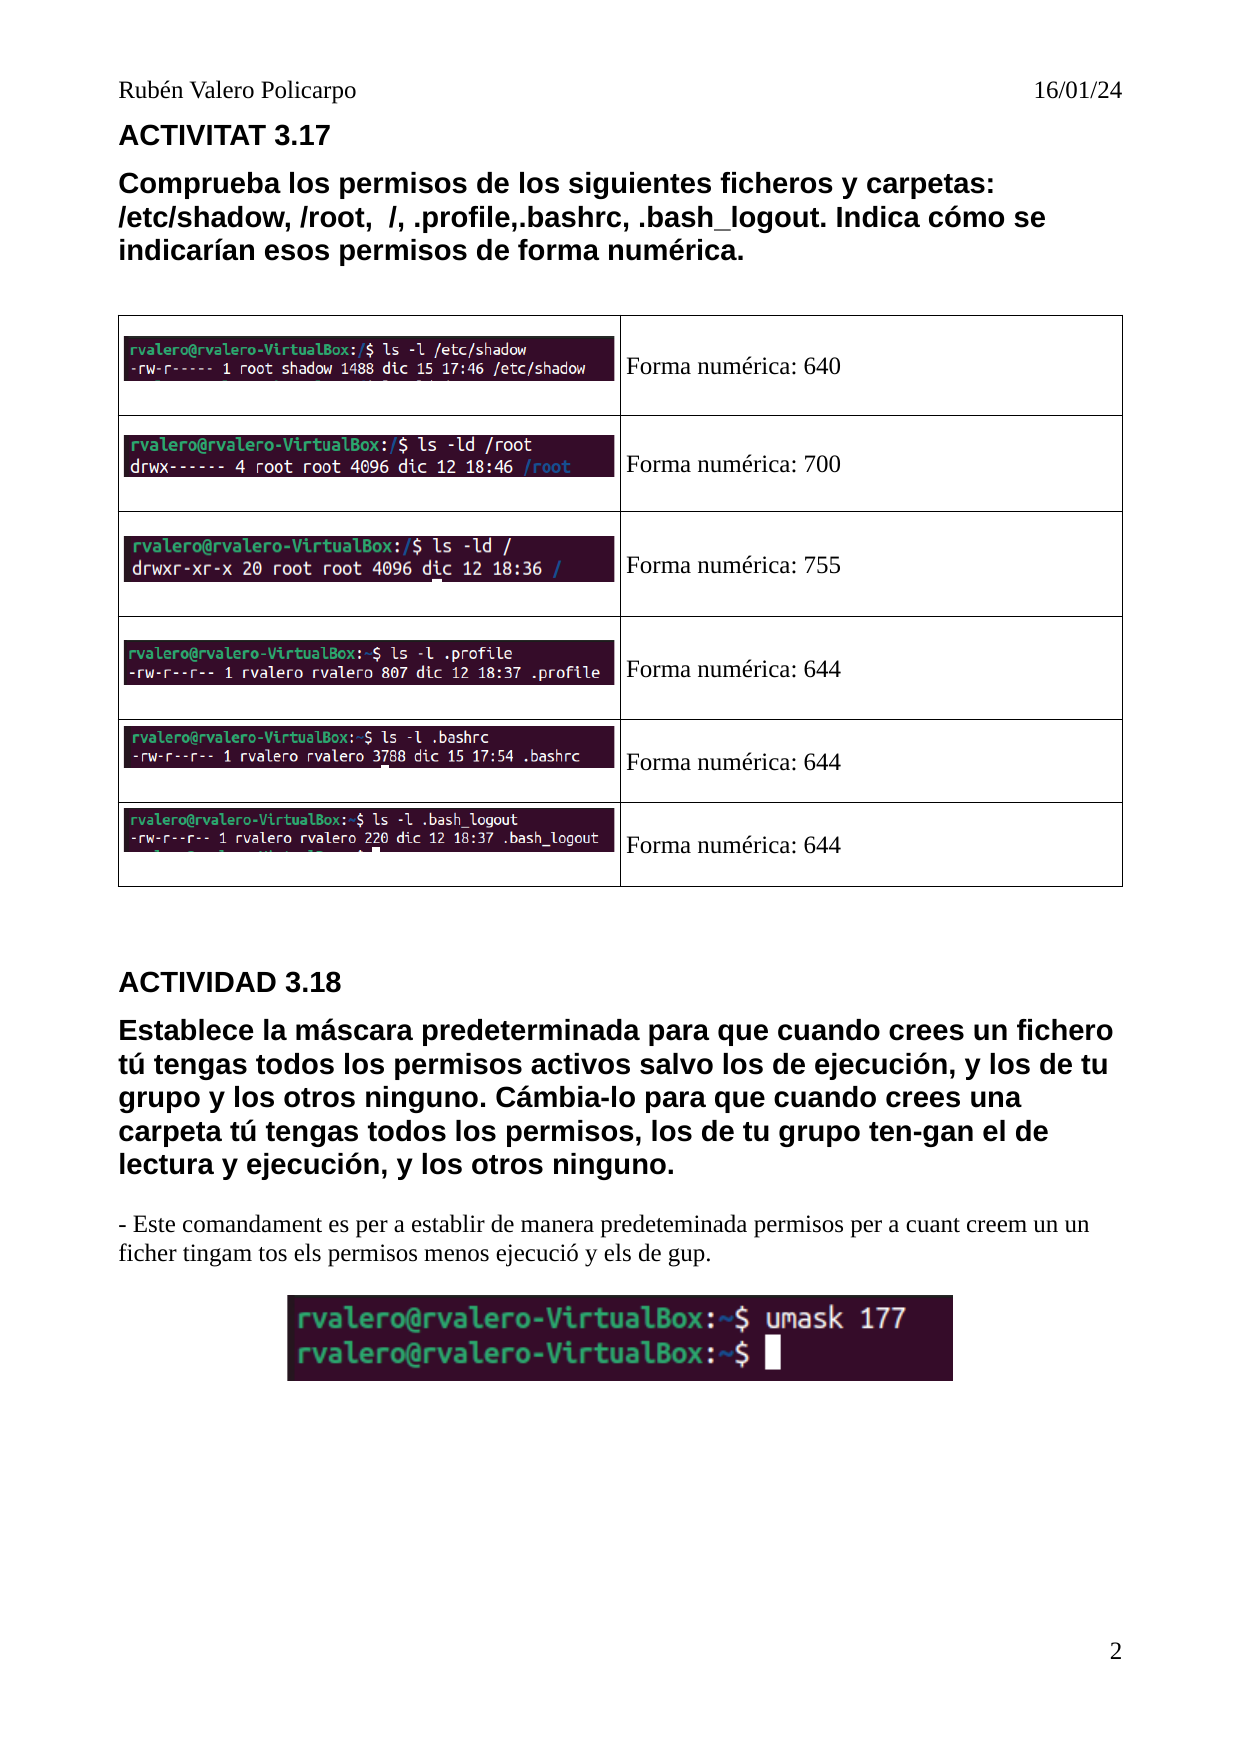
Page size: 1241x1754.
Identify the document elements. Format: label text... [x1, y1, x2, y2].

table_cell [119, 416, 620, 511]
table_cell Forma numérica: 644 [621, 720, 1122, 802]
table_cell [119, 803, 620, 886]
table_cell Forma numérica: 700 [621, 416, 1122, 511]
subtitle Establece la máscara predeterminada para que cuando crees un fichero tú tengas todos los permisos activos salvo los de ejecución, y los de tu grupo y los otros ninguno. Cámbia-lo para que cuando crees una carpeta tú tengas todos los permisos, los de tu grupo ten-gan el de lectura y ejecución, y los otros ninguno. [118, 1013, 1122, 1181]
subtitle ACTIVITAT 3.17 [118, 118, 1122, 152]
table_header Forma numérica: 640 [621, 316, 1122, 415]
text - Este comandament es per a establir de manera predeteminada permisos per a cuant creem un un ficher tingam tos els permisos menos ejecució y els de gup. [118, 1209, 1122, 1267]
table_cell Forma numérica: 644 [621, 617, 1122, 719]
subtitle Comprueba los permisos de los siguientes ficheros y carpetas: /etc/shadow, /root, /, .profile,.bashrc, .bash_logout. Indica cómo se indicarían esos permisos de forma numérica. [118, 166, 1122, 267]
table_cell Forma numérica: 755 [621, 512, 1122, 616]
subtitle ACTIVIDAD 3.18 [118, 965, 1122, 998]
table_cell [119, 617, 620, 719]
table_cell [119, 720, 620, 802]
table_header [119, 316, 620, 415]
table_cell Forma numérica: 644 [621, 803, 1122, 886]
table_cell [119, 512, 620, 616]
